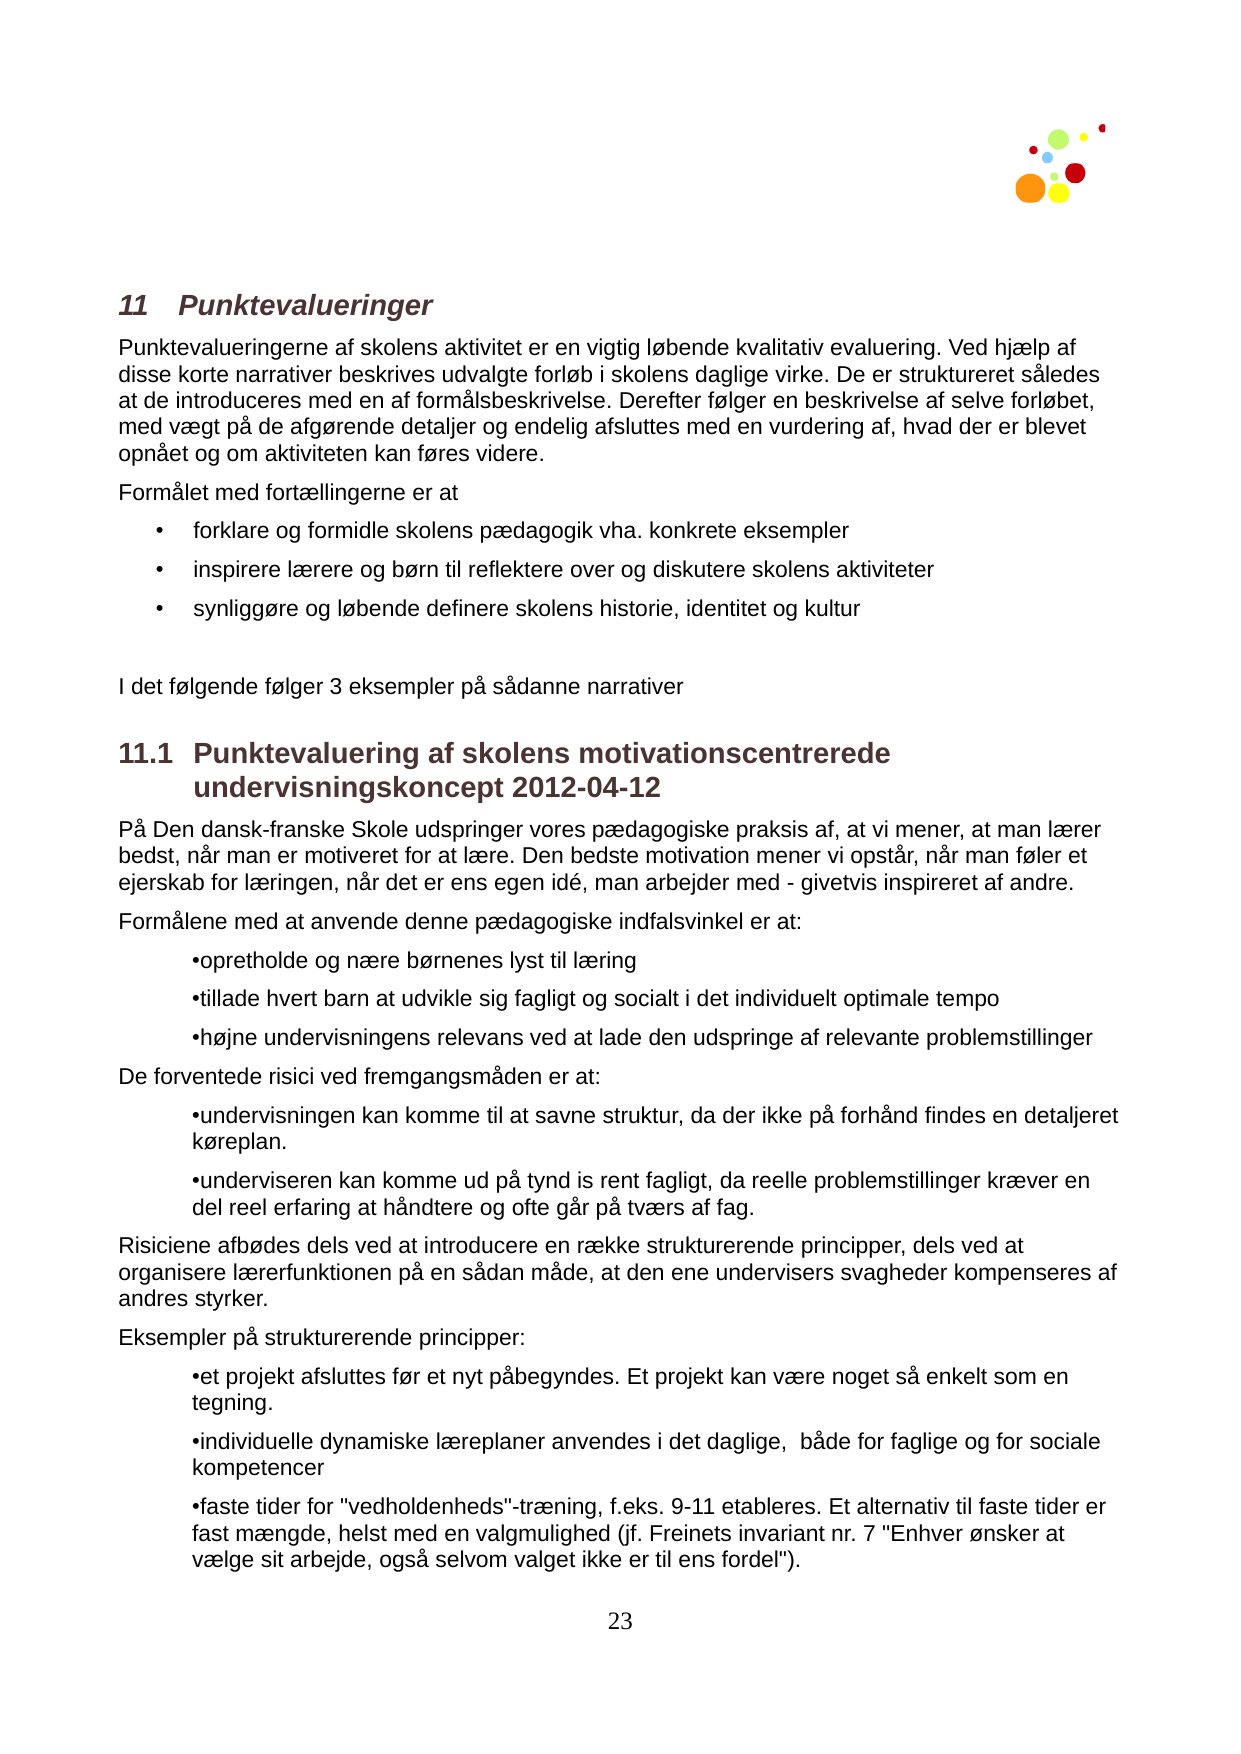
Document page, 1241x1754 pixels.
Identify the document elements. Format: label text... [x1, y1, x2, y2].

text På Den dansk-franske Skole udspringer vores pædagogiske praksis af, at vi mener, at man lærer bedst, når man er motiveret for at lære. Den bedste motivation mener vi opstår, når man føler et ejerskab for læringen, når det er ens egen idé, man arbejder med - givetvis inspireret af andre. [118, 816, 1122, 895]
text De forventede risici ved fremgangsmåden er at: [118, 1063, 1122, 1089]
list inspirere lærere og børn til reflektere over og diskutere skolens aktiviteter [156, 556, 1122, 582]
text Risiciene afbødes dels ved at introducere en række strukturerende principper, dels ved at organisere lærerfunktionen på en sådan måde, at den ene undervisers svagheder kompenseres af andres styrker. [118, 1232, 1122, 1311]
list opretholde og nære børnenes lyst til læring [118, 947, 1122, 973]
text Formålet med fortællingerne er at [118, 478, 1122, 505]
list undervisningen kan komme til at savne struktur, da der ikke på forhånd findes en detaljeret køreplan. [118, 1102, 1122, 1155]
text Punktevalueringerne af skolens aktivitet er en vigtig løbende kvalitativ evaluering. Ved hjælp af disse korte narrativer beskrives udvalgte forløb i skolens daglige virke. De er struktureret således at de introduceres med en af formålsbeskrivelse. Derefter følger en beskrivelse af selve forløbet, med vægt på de afgørende detaljer og endelig afsluttes med en vurdering af, hvad der er blevet opnået og om aktiviteten kan føres videre. [118, 334, 1122, 466]
picture [1015, 124, 1106, 203]
list underviseren kan komme ud på tynd is rent fagligt, da reelle problemstillinger kræver en del reel erfaring at håndtere og ofte går på tværs af fag. [118, 1167, 1122, 1220]
subtitle Punktevalueringer [118, 288, 1122, 322]
text Formålene med at anvende denne pædagogiske indfalsvinkel er at: [118, 908, 1122, 934]
list synliggøre og løbende definere skolens historie, identitet og kultur [156, 595, 1122, 621]
list tillade hvert barn at udvikle sig fagligt og socialt i det individuelt optimale tempo [118, 985, 1122, 1012]
text I det følgende følger 3 eksempler på sådanne narrativer [118, 673, 1122, 699]
list et projekt afsluttes før et nyt påbegyndes. Et projekt kan være noget så enkelt som en tegning. [118, 1363, 1122, 1416]
list højne undervisningens relevans ved at lade den udspringe af relevante problemstillinger [118, 1024, 1122, 1051]
list forklare og formidle skolens pædagogik vha. konkrete eksempler [156, 517, 1122, 544]
list individuelle dynamiske læreplaner anvendes i det daglige, både for faglige og for sociale kompetencer [118, 1428, 1122, 1481]
subtitle Punktevaluering af skolens motivationscentrerede undervisningskoncept 2012-04-12 [118, 737, 1122, 804]
list faste tider for "vedholdenheds"-træning, f.eks. 9-11 etableres. Et alternativ til faste tider er fast mængde, helst med en valgmulighed (jf. Freinets invariant nr. 7 "Enhver ønsker at vælge sit arbejde, også selvom valget ikke er til ens fordel"). [118, 1493, 1122, 1572]
text Eksempler på strukturerende principper: [118, 1324, 1122, 1350]
